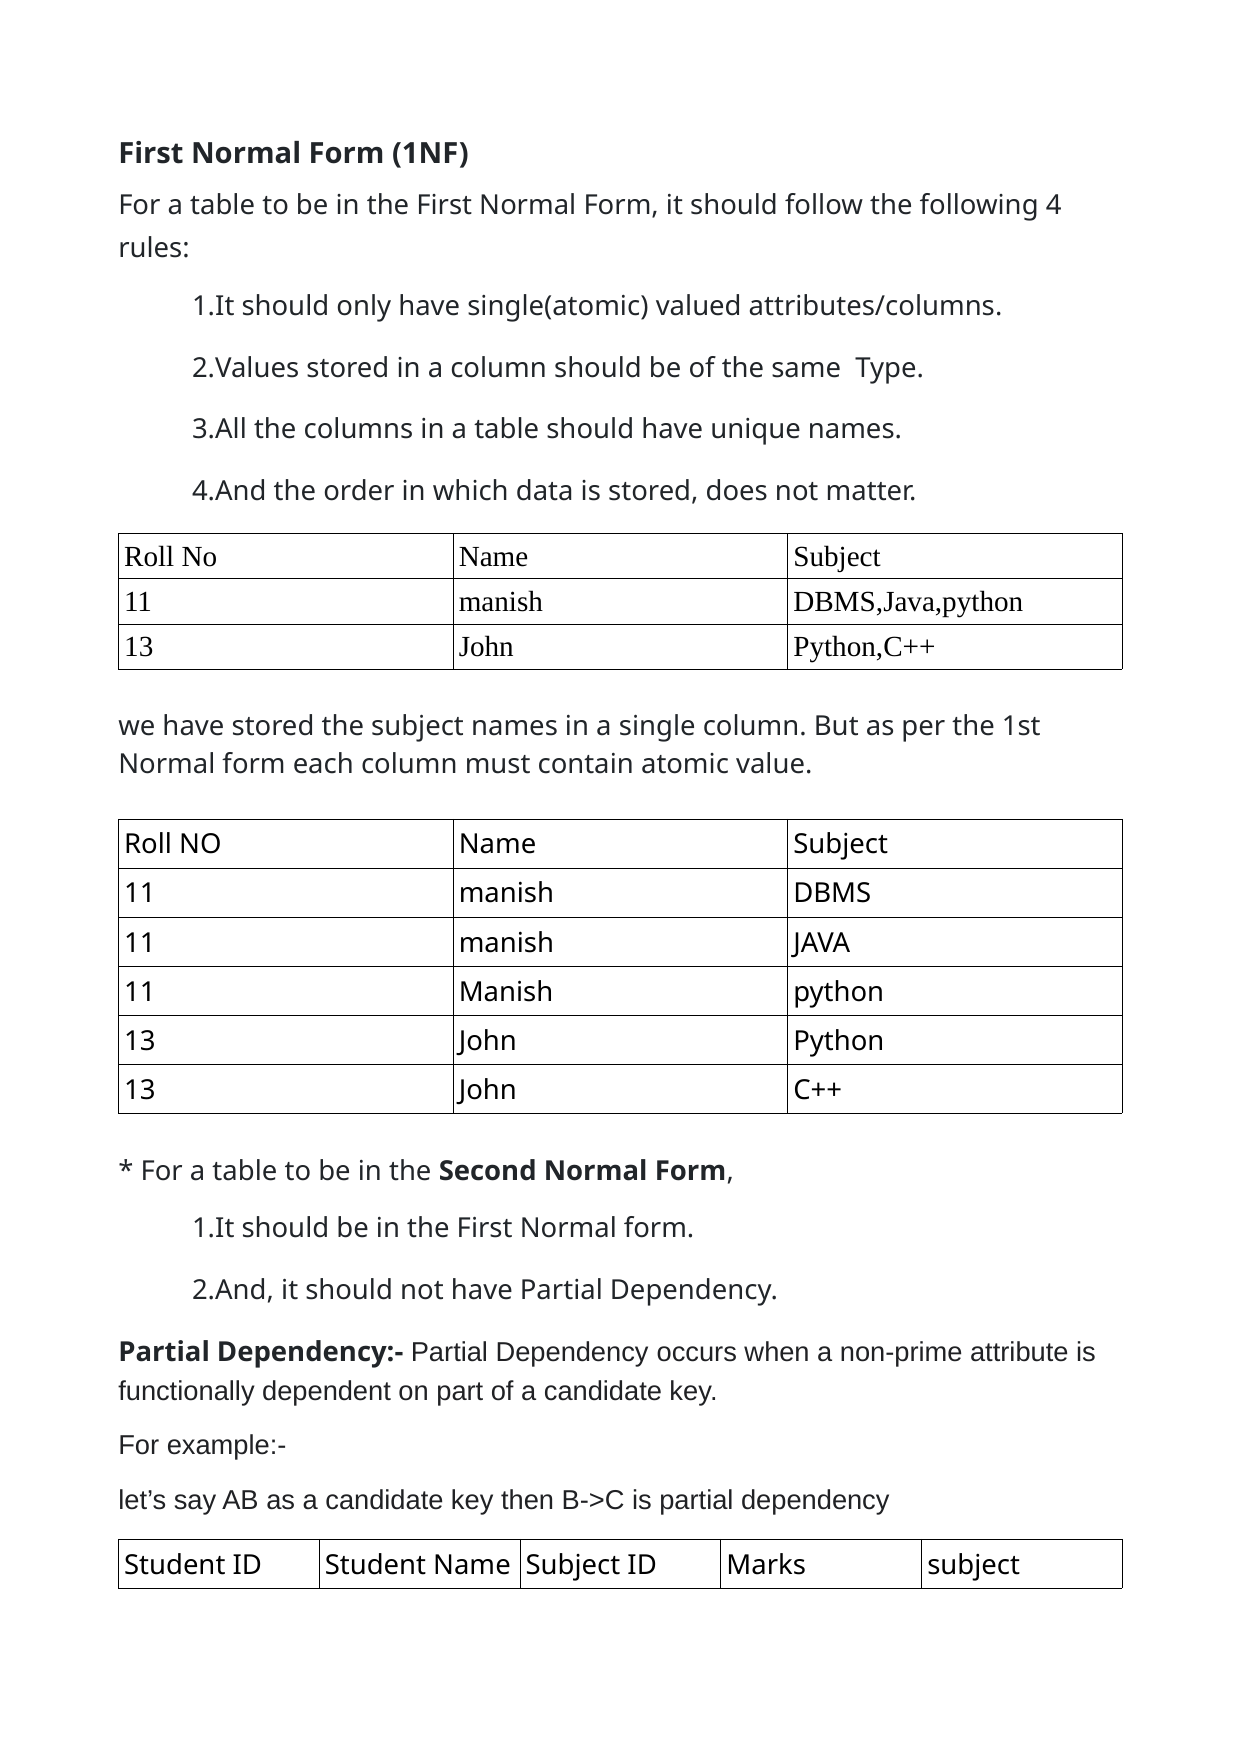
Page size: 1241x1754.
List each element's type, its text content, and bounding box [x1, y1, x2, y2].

text we have stored the subject names in a single column. But as per the 1st Normal form each column must contain atomic value. [118, 706, 1122, 781]
table_cell DBMS,Java,python [788, 579, 1122, 623]
table_header Subject [788, 534, 1122, 578]
text For example:- [118, 1429, 1122, 1461]
subtitle First Normal Form (1NF) [118, 133, 1122, 172]
table_cell John [454, 1065, 787, 1113]
table_cell John [454, 1016, 787, 1064]
table_header Subject ID [521, 1540, 720, 1588]
table_cell Python,C++ [788, 625, 1122, 668]
table_cell 11 [119, 579, 453, 623]
table_cell 13 [119, 625, 453, 668]
list And, it should not have Partial Dependency. [118, 1270, 1122, 1308]
table_header Name [454, 820, 787, 868]
table_cell manish [454, 918, 787, 966]
table_cell manish [454, 579, 787, 623]
table_cell 13 [119, 1016, 453, 1064]
table_header Student Name [320, 1540, 520, 1588]
table_cell manish [454, 869, 787, 917]
list It should be in the First Normal form. [118, 1208, 1122, 1246]
table_header Roll No [119, 534, 453, 578]
list All the columns in a table should have unique names. [118, 409, 1122, 447]
table_header Subject [788, 820, 1122, 868]
table_cell DBMS [788, 869, 1122, 917]
text let’s say AB as a candidate key then B->C is partial dependency [118, 1484, 1122, 1516]
table_header Name [454, 534, 787, 578]
list Values stored in a column should be of the same Type. [118, 348, 1122, 385]
table_cell python [788, 967, 1122, 1015]
table_cell 11 [119, 967, 453, 1015]
table_cell C++ [788, 1065, 1122, 1113]
table_cell 13 [119, 1065, 453, 1113]
table_cell 11 [119, 918, 453, 966]
text * For a table to be in the Second Normal Form, [118, 1151, 1122, 1188]
table_header subject [922, 1540, 1122, 1588]
list And the order in which data is stored, does not matter. [118, 471, 1122, 509]
table_cell Manish [454, 967, 787, 1015]
text Partial Dependency:- Partial Dependency occurs when a non-prime attribute is functionally dependent on part of a candidate key. [118, 1332, 1122, 1406]
list It should only have single(atomic) valued attributes/columns. [118, 286, 1122, 323]
table_cell JAVA [788, 918, 1122, 966]
table_header Student ID [119, 1540, 319, 1588]
text For a table to be in the First Normal Form, it should follow the following 4 rules: [118, 185, 1122, 266]
table_cell Python [788, 1016, 1122, 1064]
table_cell 11 [119, 869, 453, 917]
table_cell John [454, 625, 787, 668]
table_header Roll NO [119, 820, 453, 868]
table_header Marks [721, 1540, 921, 1588]
